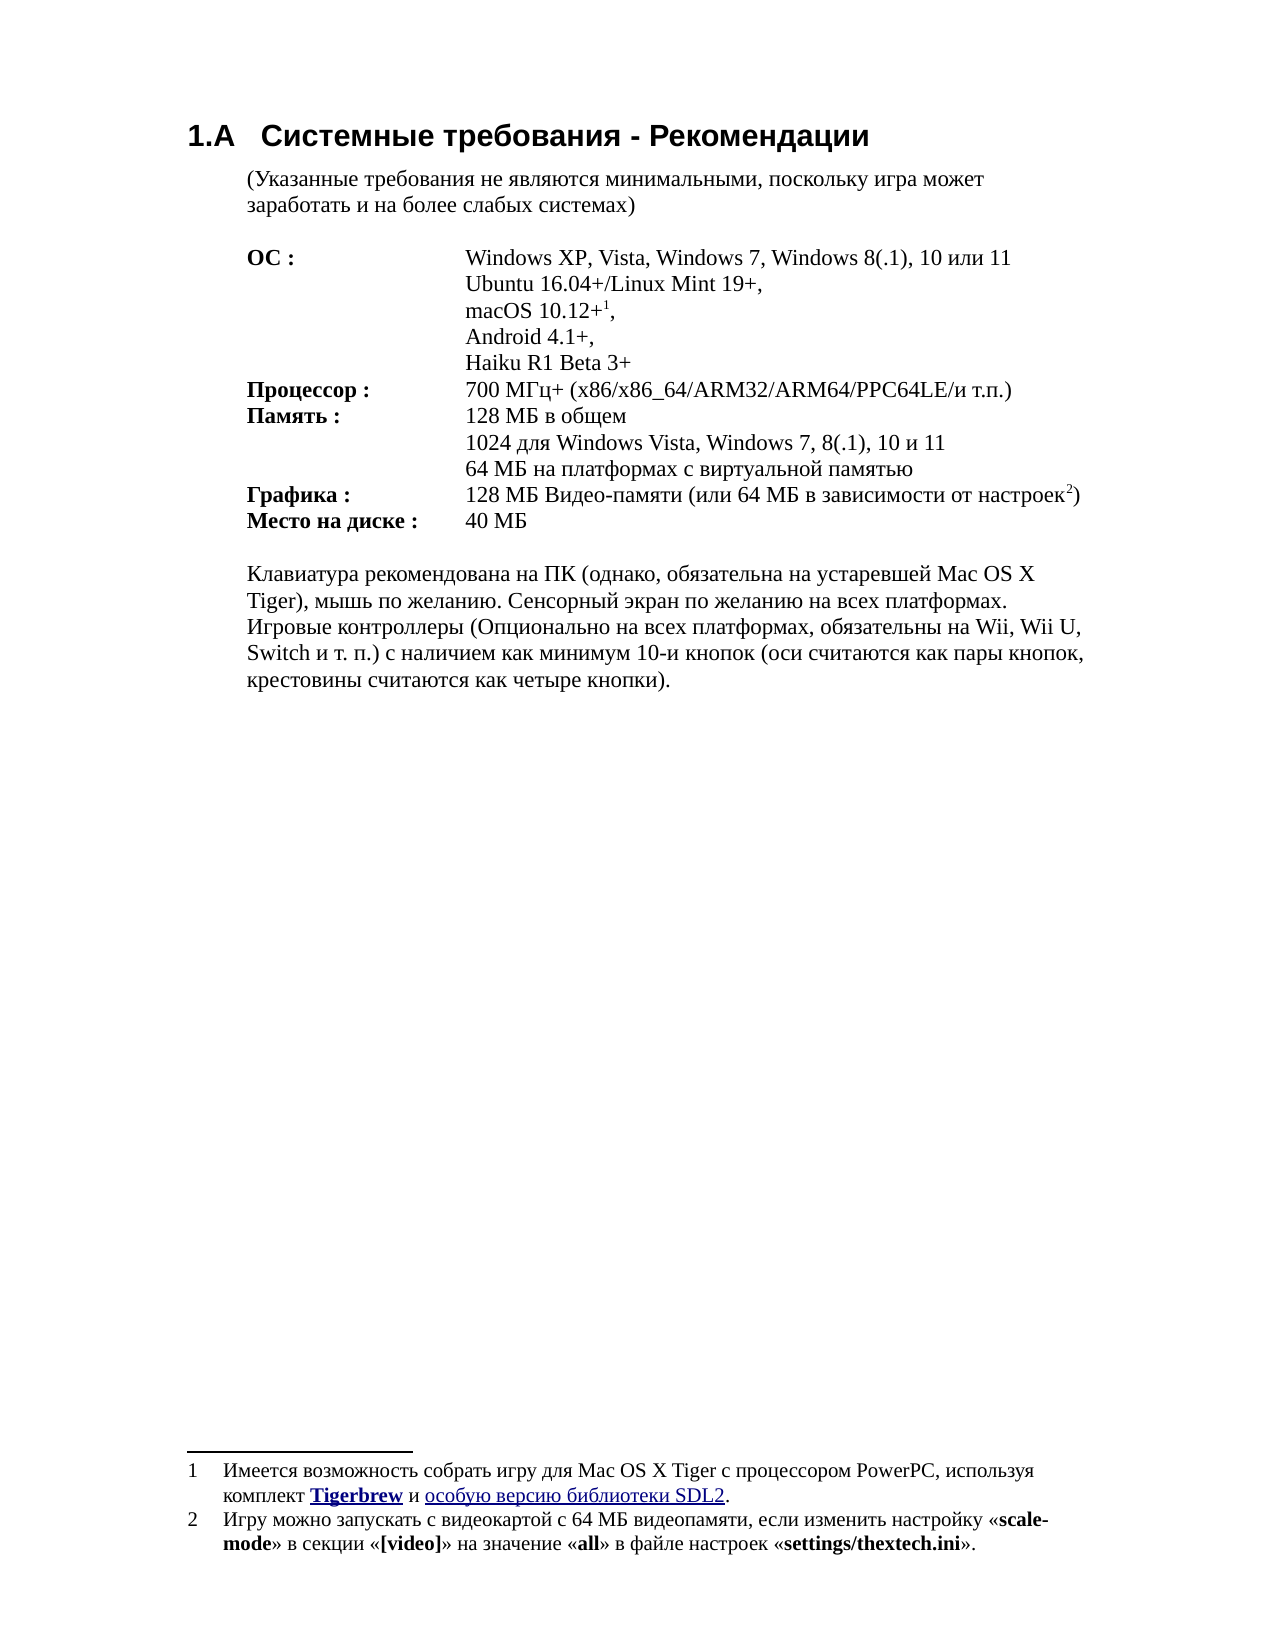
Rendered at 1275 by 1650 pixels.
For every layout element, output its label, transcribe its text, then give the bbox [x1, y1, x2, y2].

text ОС : Windows XP, Vista, Windows 7, Windows 8(.1), 10 или 11 [247, 218, 1087, 270]
text Игру можно запускать с видеокартой с 64 МБ видеопамяти, если изменить настройку «scale-mode» в секции «[video]» на значение «all» в файле настроек «settings/thextech.ini». [187, 1507, 1087, 1555]
text 64 МБ на платформах с виртуальной памятью Графика : 128 МБ Видео-памяти (или 64 МБ в зависимости от настроек) Место на диске : 40 МБ [247, 455, 1087, 534]
text Android 4.1+, [247, 323, 1087, 349]
text Клавиатура рекомендована на ПК (однако, обязательна на устаревшей Mac OS X Tiger), мышь по желанию. Сенсорный экран по желанию на всех платформах. Игровые контроллеры (Опционально на всех платформах, обязательны на Wii, Wii U, Switch и т. п.) с наличием как минимум 10-и кнопок (оси считаются как пары кнопок, крестовины считаются как четыре кнопки). [247, 534, 1087, 692]
text Haiku R1 Beta 3+ Процессор : 700 МГц+ (x86/x86_64/ARM32/ARM64/PPC64LE/и т.п.) Память : 128 МБ в общем [247, 349, 1087, 428]
text Ubuntu 16.04+/Linux Mint 19+, [247, 270, 1087, 297]
text (Указанные требования не являются минимальными, поскольку игра может заработать и на более слабых системах) [247, 165, 1087, 218]
text macOS 10.12+, [247, 297, 1087, 323]
text Имеется возможность собрать игру для Mac OS X Tiger с процессором PowerPC, используя комплект Tigerbrew и особую версию библиотеки SDL2. [187, 1458, 1087, 1507]
subtitle 1.А Системные требования - Рекомендации [187, 117, 1087, 152]
text 1024 для Windows Vista, Windows 7, 8(.1), 10 и 11 [247, 428, 1087, 455]
